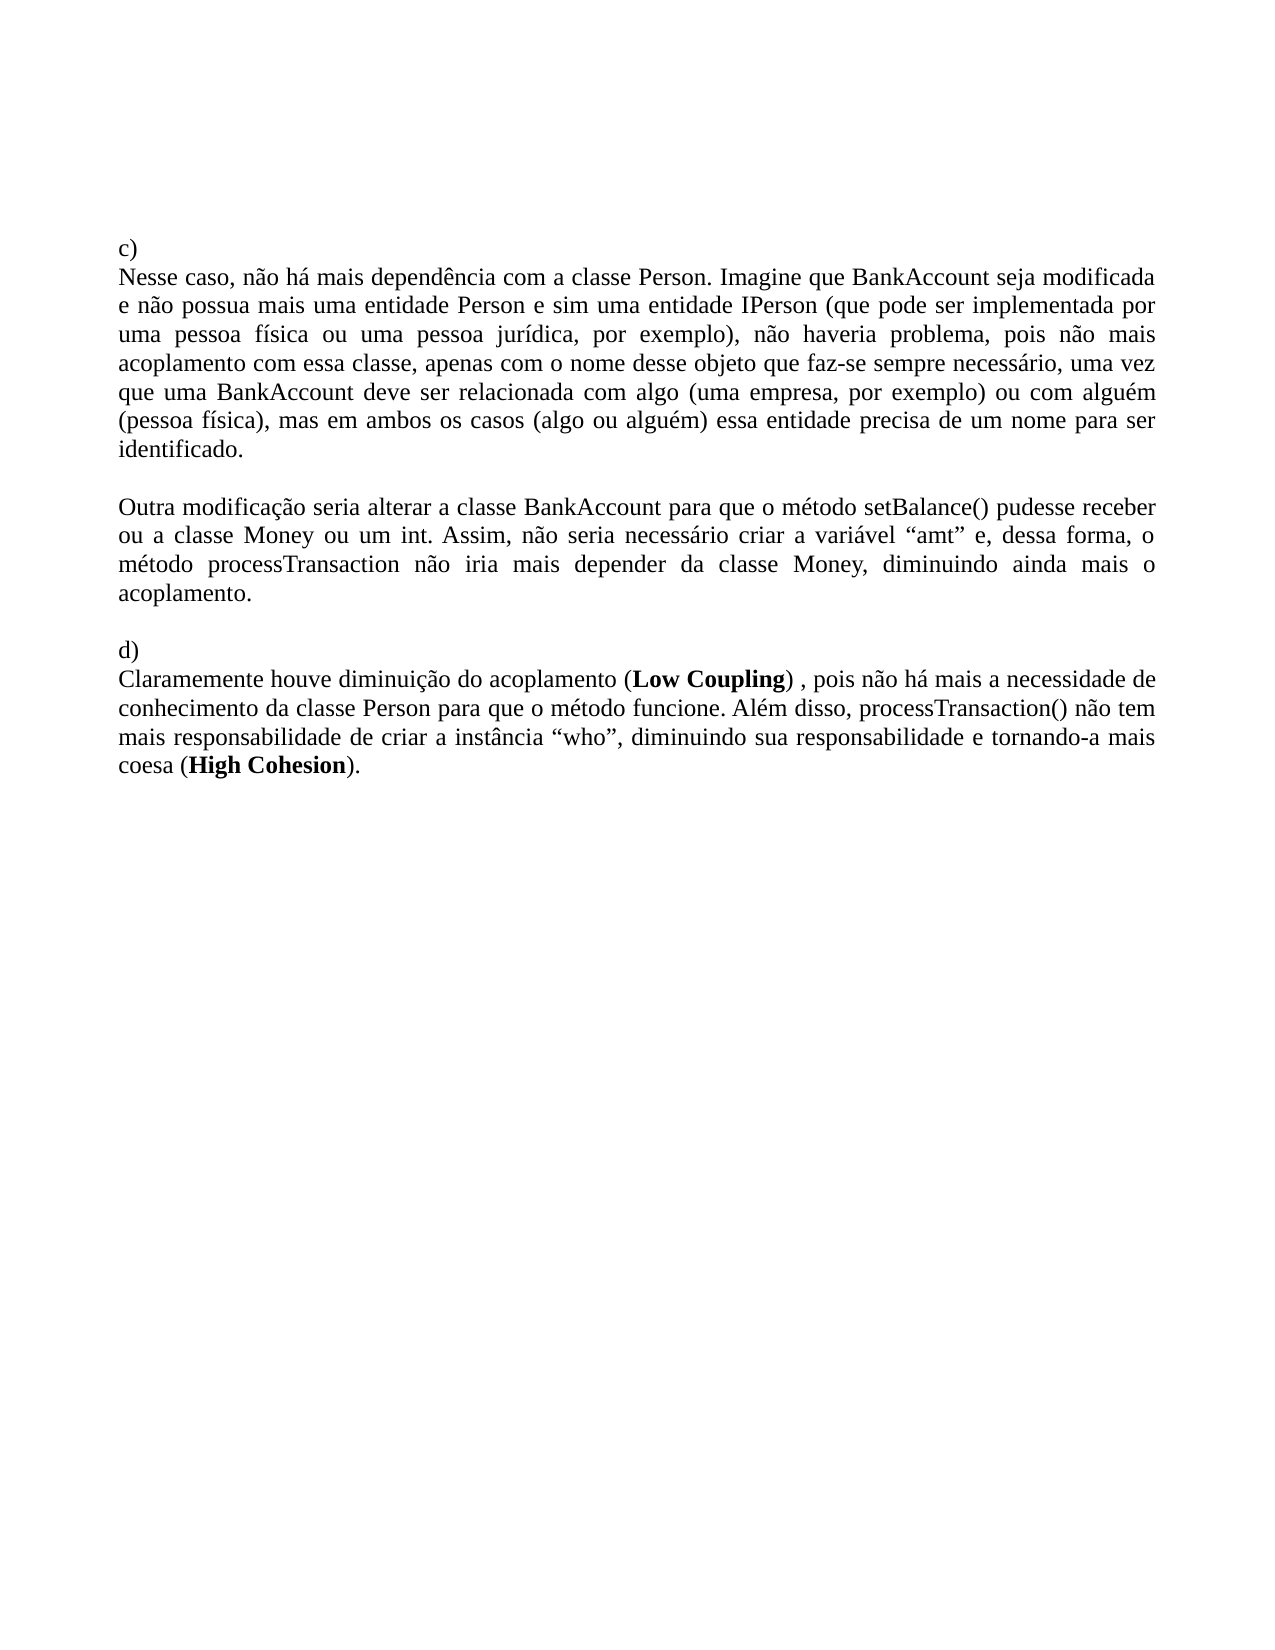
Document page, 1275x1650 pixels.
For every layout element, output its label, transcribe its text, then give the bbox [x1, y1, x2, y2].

text d) [118, 636, 1157, 664]
text Claramemente houve diminuição do acoplamento (Low Coupling) , pois não há mais a necessidade de conhecimento da classe Person para que o método funcione. Além disso, processTransaction() não tem mais responsabilidade de criar a instância “who”, diminuindo sua responsabilidade e tornando-a mais coesa (High Cohesion). [118, 664, 1157, 779]
text Nesse caso, não há mais dependência com a classe Person. Imagine que BankAccount seja modificada e não possua mais uma entidade Person e sim uma entidade IPerson (que pode ser implementada por uma pessoa física ou uma pessoa jurídica, por exemplo), não haveria problema, pois não mais acoplamento com essa classe, apenas com o nome desse objeto que faz-se sempre necessário, uma vez que uma BankAccount deve ser relacionada com algo (uma empresa, por exemplo) ou com alguém (pessoa física), mas em ambos os casos (algo ou alguém) essa entidade precisa de um nome para ser identificado. [118, 262, 1157, 463]
text c) [118, 233, 1157, 262]
text Outra modificação seria alterar a classe BankAccount para que o método setBalance() pudesse receber ou a classe Money ou um int. Assim, não seria necessário criar a variável “amt” e, dessa forma, o método processTransaction não iria mais depender da classe Money, diminuindo ainda mais o acoplamento. [118, 492, 1157, 607]
